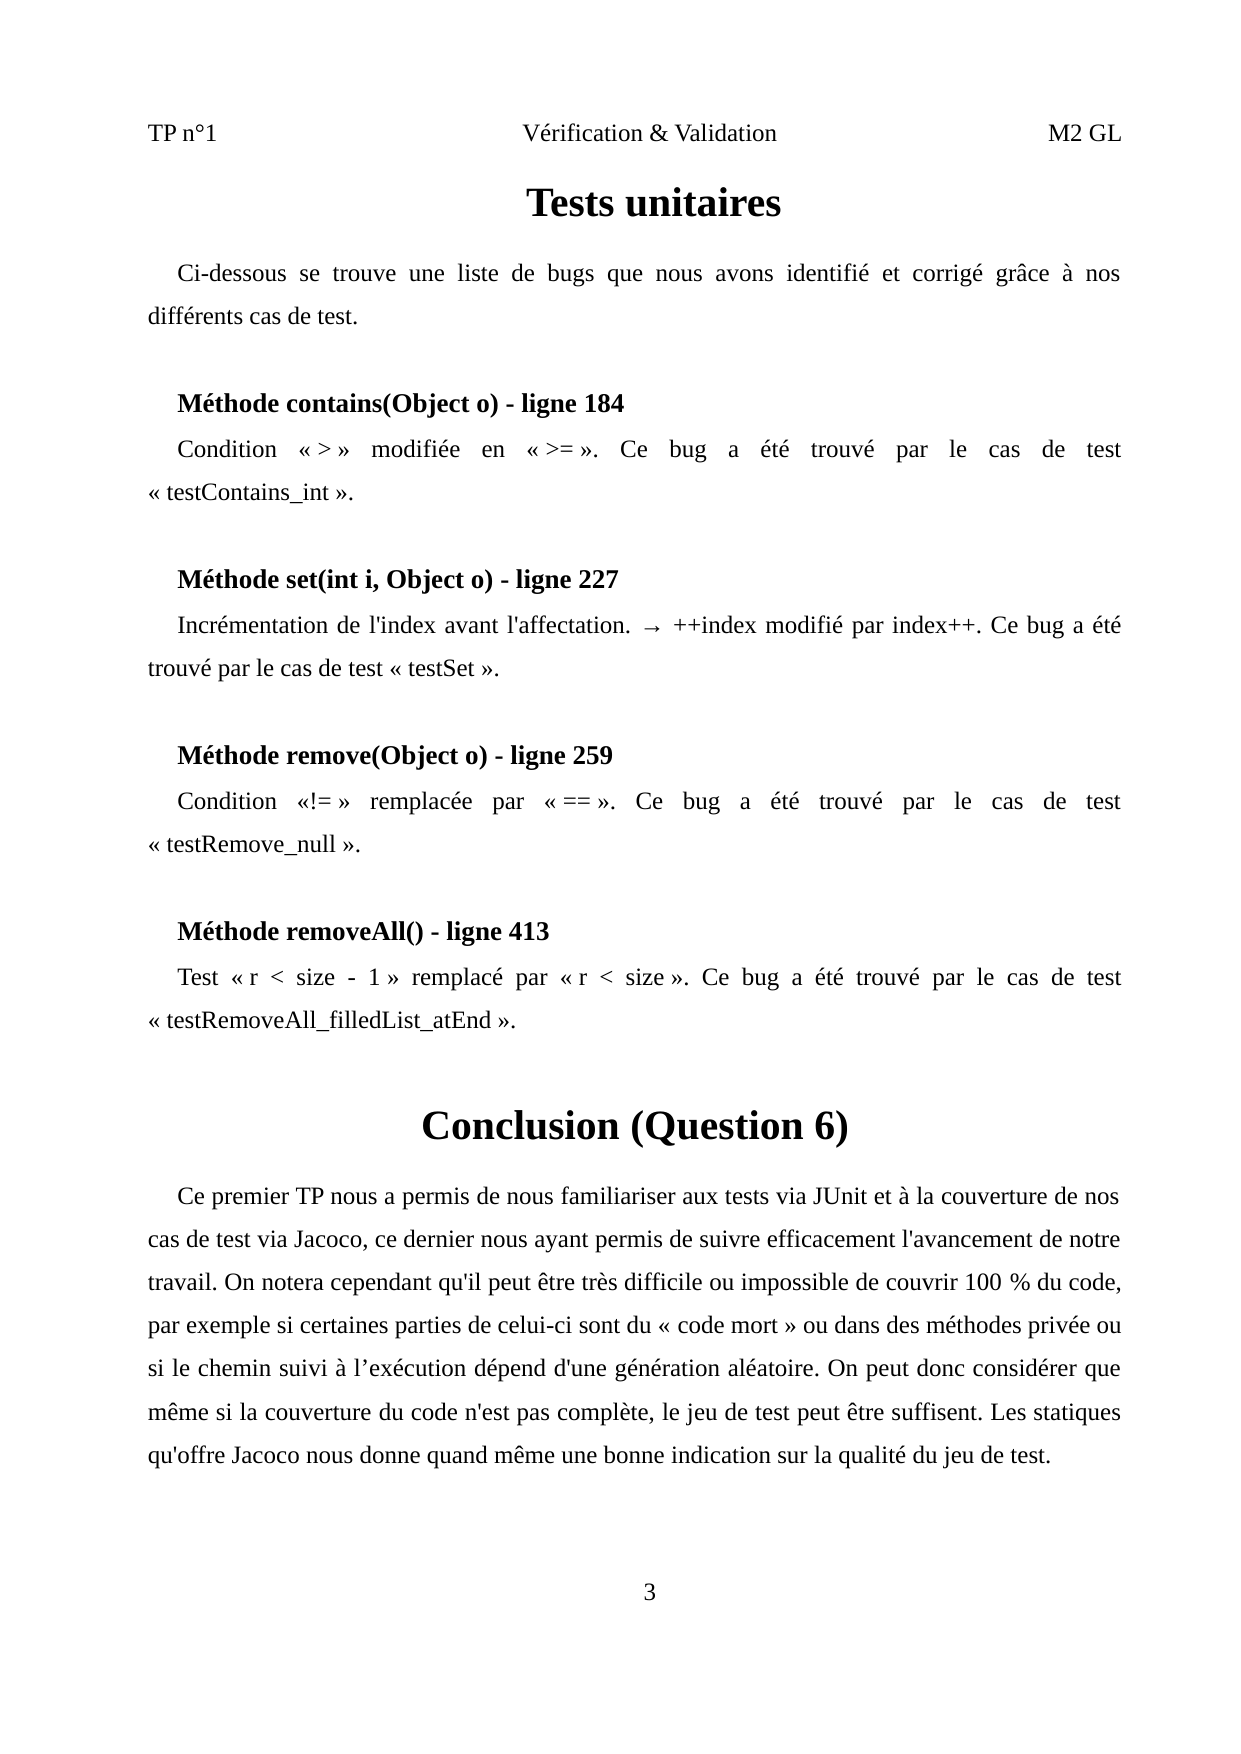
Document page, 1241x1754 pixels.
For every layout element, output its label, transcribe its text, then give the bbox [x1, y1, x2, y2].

text Méthode contains(Object o) - ligne 184 [148, 387, 1122, 418]
text Incrémentation de l'index avant l'affectation. → ++index modifié par index++. Ce bug a été trouvé par le cas de test « testSet ». [148, 610, 1122, 682]
text Condition «!= » remplacée par « == ». Ce bug a été trouvé par le cas de test « testRemove_null ». [148, 786, 1122, 858]
text Condition « > » modifiée en « >= ». Ce bug a été trouvé par le cas de test « testContains_int ». [148, 434, 1122, 506]
text Test « r < size - 1 » remplacé par « r < size ». Ce bug a été trouvé par le cas de test « testRemoveAll_filledList_atEnd ». [148, 962, 1122, 1034]
subtitle Conclusion (Question 6) [148, 1100, 1122, 1148]
text Méthode set(int i, Object o) - ligne 227 [148, 563, 1122, 594]
subtitle Tests unitaires [185, 177, 1122, 225]
text Méthode remove(Object o) - ligne 259 [148, 739, 1122, 770]
text Ce premier TP nous a permis de nous familiariser aux tests via JUnit et à la couverture de nos cas de test via Jacoco, ce dernier nous ayant permis de suivre efficacement l'avancement de notre travail. On notera cependant qu'il peut être très difficile ou impossible de couvrir 100 % du code, par exemple si certaines parties de celui-ci sont du « code mort » ou dans des méthodes privée ou si le chemin suivi à l’exécution dépend d'une génération aléatoire. On peut donc considérer que même si la couverture du code n'est pas complète, le jeu de test peut être suffisent. Les statiques qu'offre Jacoco nous donne quand même une bonne indication sur la qualité du jeu de test. [148, 1181, 1122, 1468]
text Ci-dessous se trouve une liste de bugs que nous avons identifié et corrigé grâce à nos différents cas de test. [148, 258, 1122, 330]
text Méthode removeAll() - ligne 413 [148, 915, 1122, 946]
